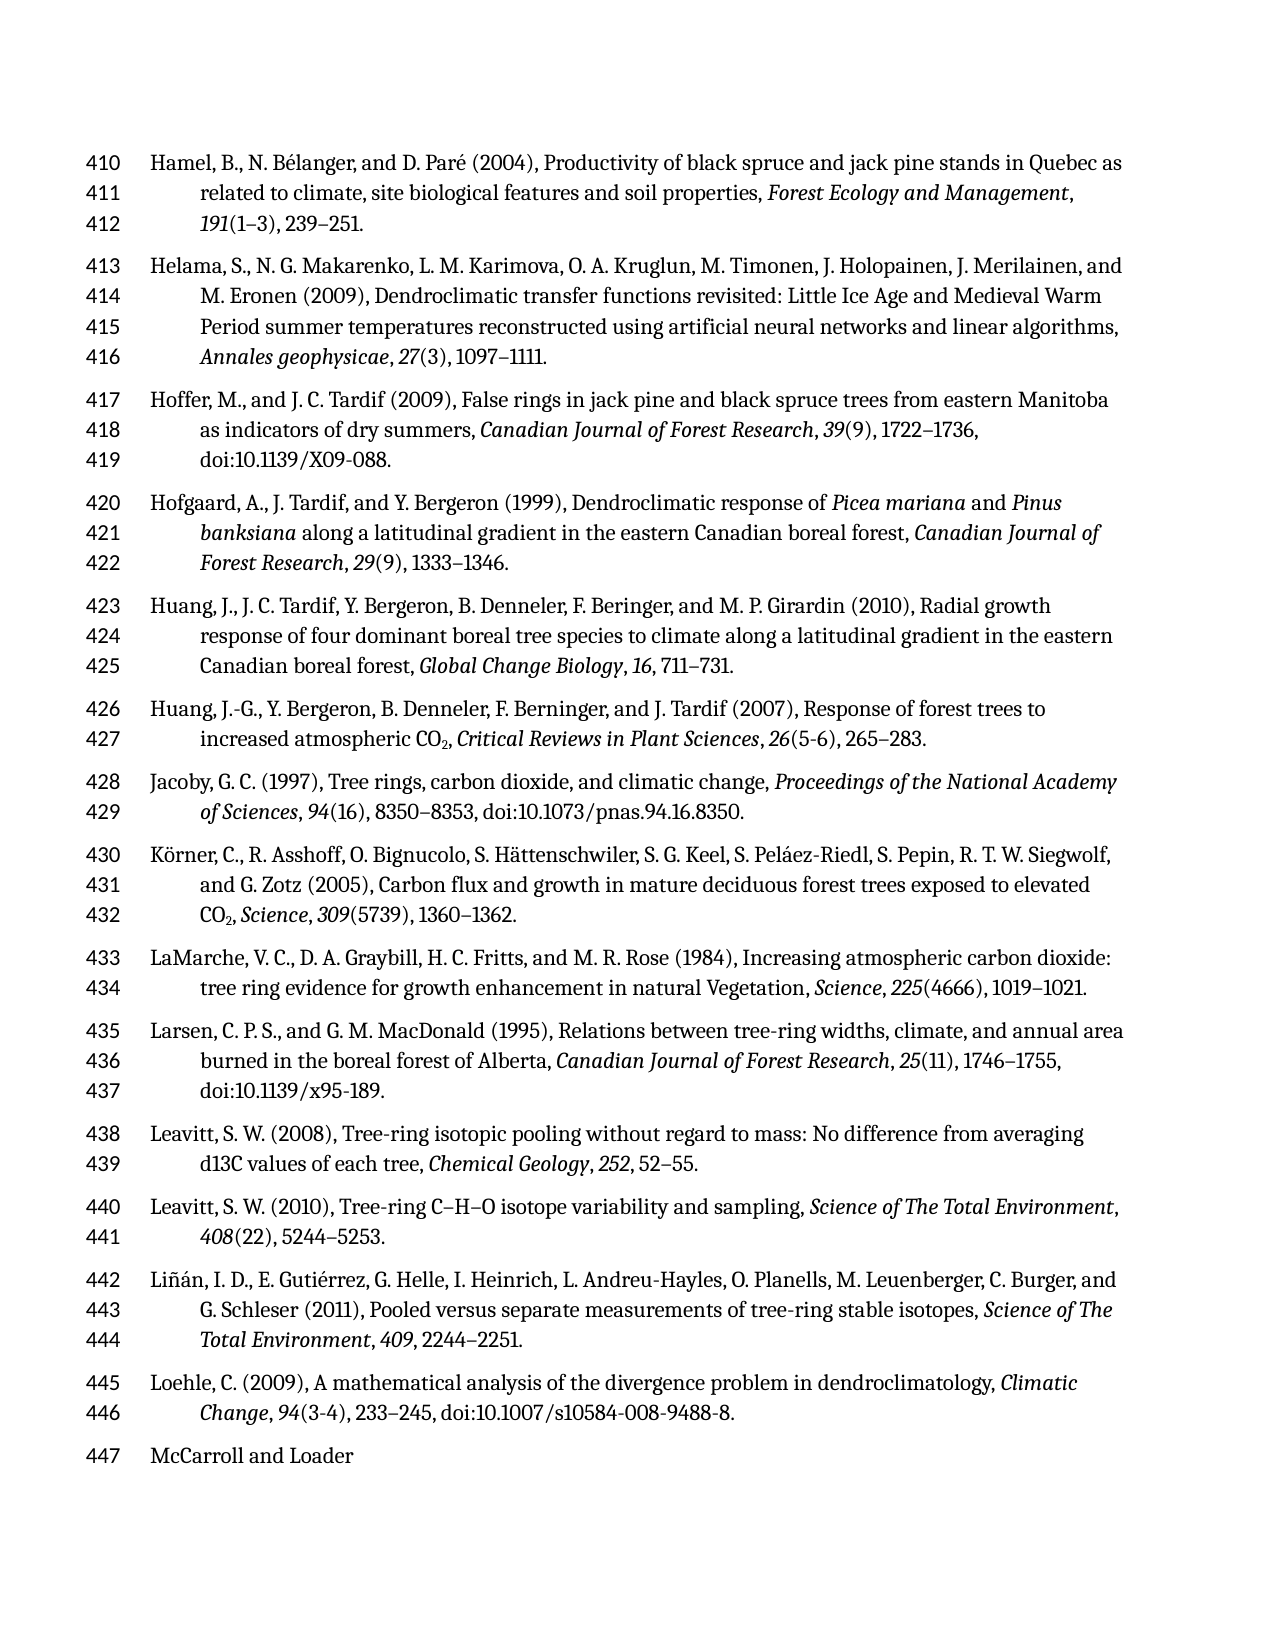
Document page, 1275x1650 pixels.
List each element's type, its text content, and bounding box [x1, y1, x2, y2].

text Loehle, C. (2009), A mathematical analysis of the divergence problem in dendroclimatology, Climatic Change, 94(3-4), 233–245, doi:10.1007/s10584-008-9488-8. [150, 1370, 1125, 1426]
text Hoffer, M., and J. C. Tardif (2009), False rings in jack pine and black spruce trees from eastern Manitoba as indicators of dry summers, Canadian Journal of Forest Research, 39(9), 1722–1736, doi:10.1139/X09-088. [150, 386, 1125, 473]
text Jacoby, G. C. (1997), Tree rings, carbon dioxide, and climatic change, Proceedings of the National Academy of Sciences, 94(16), 8350–8353, doi:10.1073/pnas.94.16.8350. [150, 769, 1125, 825]
text Larsen, C. P. S., and G. M. MacDonald (1995), Relations between tree-ring widths, climate, and annual area burned in the boreal forest of Alberta, Canadian Journal of Forest Research, 25(11), 1746–1755, doi:10.1139/x95-189. [150, 1018, 1125, 1104]
text Hofgaard, A., J. Tardif, and Y. Bergeron (1999), Dendroclimatic response of Picea mariana and Pinus banksiana along a latitudinal gradient in the eastern Canadian boreal forest, Canadian Journal of Forest Research, 29(9), 1333–1346. [150, 489, 1125, 576]
text Leavitt, S. W. (2008), Tree-ring isotopic pooling without regard to mass: No difference from averaging d13C values of each tree, Chemical Geology, 252, 52–55. [150, 1121, 1125, 1177]
text Huang, J., J. C. Tardif, Y. Bergeron, B. Denneler, F. Beringer, and M. P. Girardin (2010), Radial growth response of four dominant boreal tree species to climate along a latitudinal gradient in the eastern Canadian boreal forest, Global Change Biology, 16, 711–731. [150, 593, 1125, 679]
text Helama, S., N. G. Makarenko, L. M. Karimova, O. A. Kruglun, M. Timonen, J. Holopainen, J. Merilainen, and M. Eronen (2009), Dendroclimatic transfer functions revisited: Little Ice Age and Medieval Warm Period summer temperatures reconstructed using artificial neural networks and linear algorithms, Annales geophysicae, 27(3), 1097–1111. [150, 253, 1125, 370]
text Liñán, I. D., E. Gutiérrez, G. Helle, I. Heinrich, L. Andreu-Hayles, O. Planells, M. Leuenberger, C. Burger, and G. Schleser (2011), Pooled versus separate measurements of tree-ring stable isotopes, Science of The Total Environment, 409, 2244–2251. [150, 1267, 1125, 1353]
text LaMarche, V. C., D. A. Graybill, H. C. Fritts, and M. R. Rose (1984), Increasing atmospheric carbon dioxide: tree ring evidence for growth enhancement in natural Vegetation, Science, 225(4666), 1019–1021. [150, 945, 1125, 1001]
text Hamel, B., N. Bélanger, and D. Paré (2004), Productivity of black spruce and jack pine stands in Quebec as related to climate, site biological features and soil properties, Forest Ecology and Management, 191(1–3), 239–251. [150, 150, 1125, 237]
text McCarroll and Loader [150, 1443, 1125, 1469]
text Leavitt, S. W. (2010), Tree-ring C–H–O isotope variability and sampling, Science of The Total Environment, 408(22), 5244–5253. [150, 1194, 1125, 1250]
text Körner, C., R. Asshoff, O. Bignucolo, S. Hättenschwiler, S. G. Keel, S. Peláez-Riedl, S. Pepin, R. T. W. Siegwolf, and G. Zotz (2005), Carbon flux and growth in mature deciduous forest trees exposed to elevated CO2, Science, 309(5739), 1360–1362. [150, 842, 1125, 928]
text Huang, J.-G., Y. Bergeron, B. Denneler, F. Berninger, and J. Tardif (2007), Response of forest trees to increased atmospheric CO2, Critical Reviews in Plant Sciences, 26(5-6), 265–283. [150, 696, 1125, 752]
